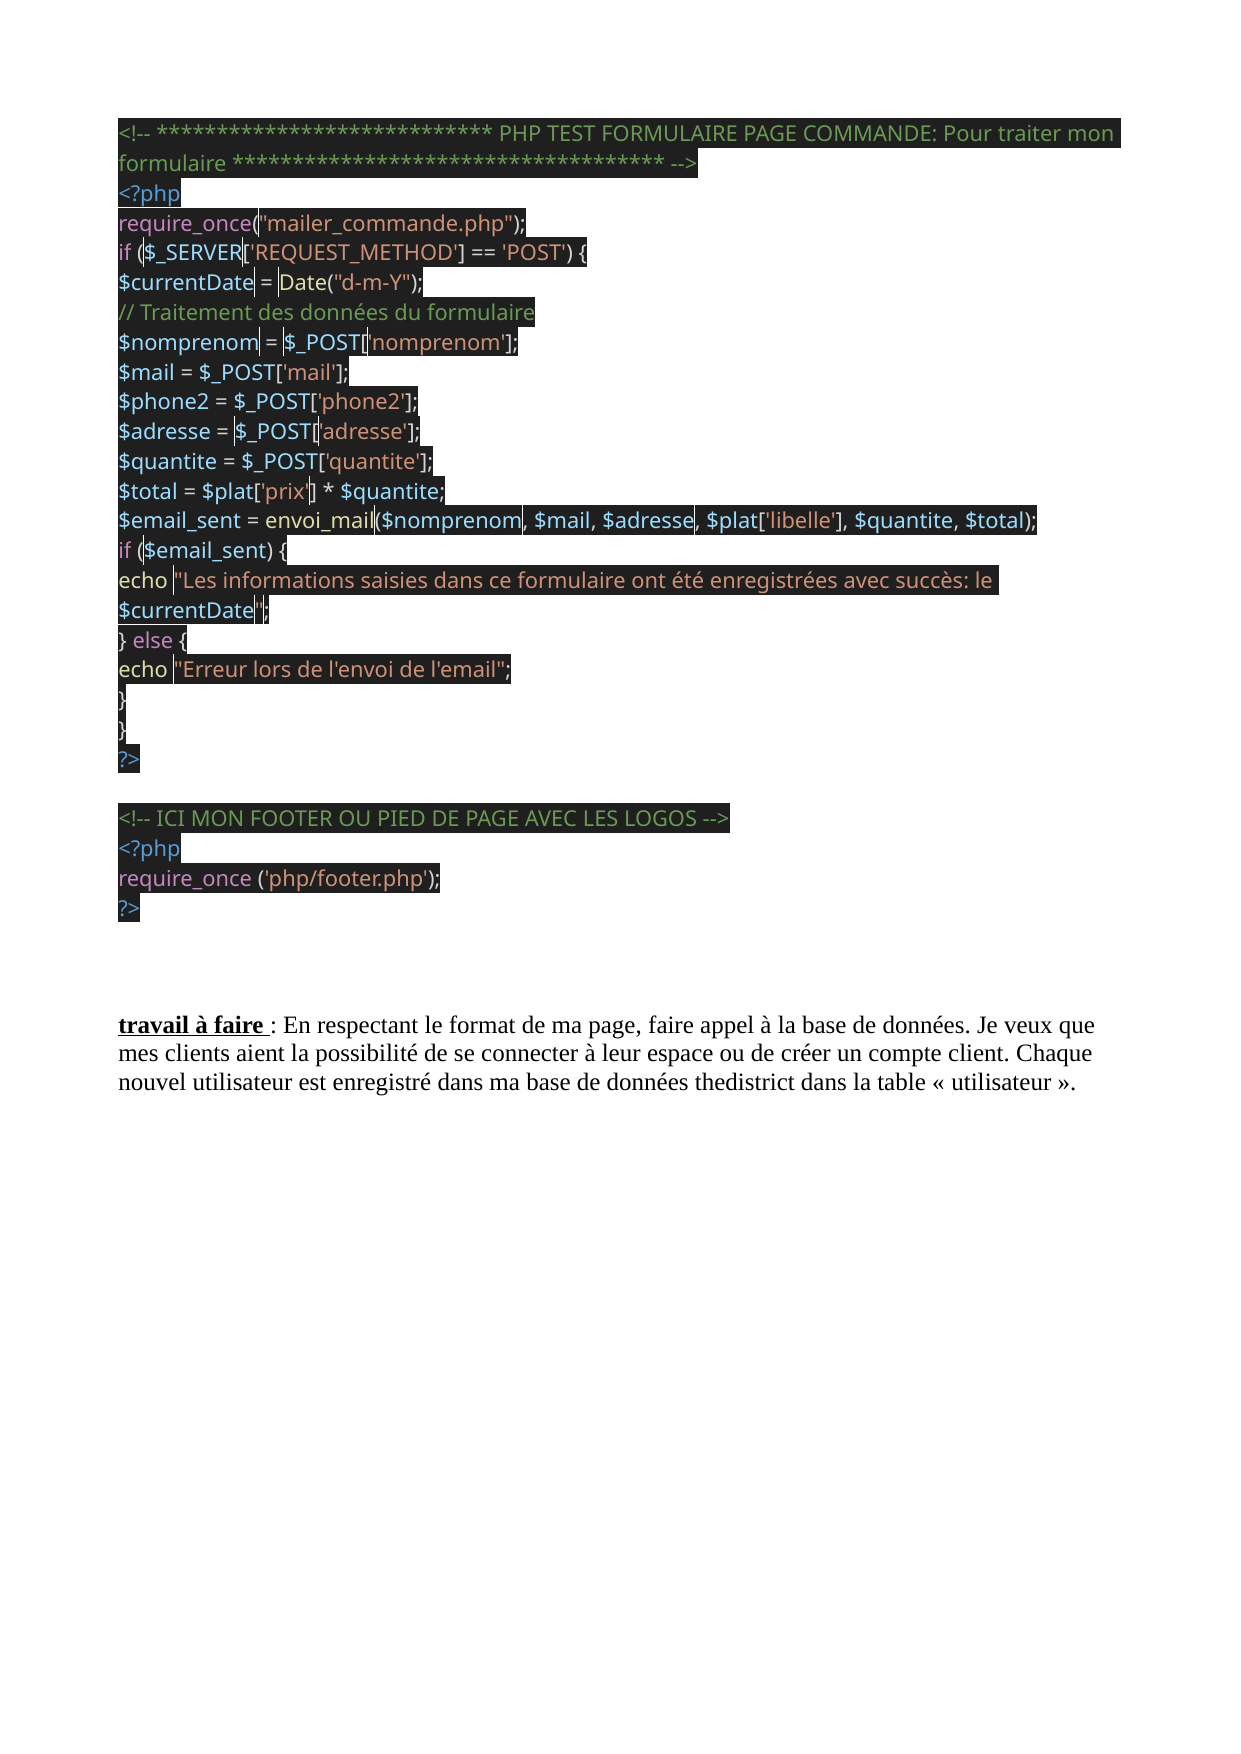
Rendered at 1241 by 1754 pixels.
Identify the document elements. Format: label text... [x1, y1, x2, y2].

text $phone2 = $_POST['phone2']; [118, 386, 1122, 416]
text $mail = $_POST['mail']; [118, 356, 1122, 386]
text travail à faire : En respectant le format de ma page, faire appel à la base de données. Je veux que mes clients aient la possibilité de se connecter à leur espace ou de créer un compte client. Chaque nouvel utilisateur est enregistré dans ma base de données thedistrict dans la table « utilisateur ». [118, 1010, 1122, 1096]
text if ($_SERVER['REQUEST_METHOD'] == 'POST') { [118, 237, 1122, 267]
text $adresse = $_POST['adresse']; [118, 416, 1122, 446]
text $email_sent = envoi_mail($nomprenom, $mail, $adresse, $plat['libelle'], $quantite, $total); [118, 505, 1122, 535]
text echo "Erreur lors de l'envoi de l'email"; [118, 654, 1122, 684]
text ?> [118, 893, 1122, 922]
text require_once("mailer_commande.php"); [118, 207, 1122, 237]
text <!-- ICI MON FOOTER OU PIED DE PAGE AVEC LES LOGOS --> [118, 803, 1122, 833]
text <?php [118, 833, 1122, 863]
text if ($email_sent) { [118, 535, 1122, 565]
text require_once ('php/footer.php'); [118, 863, 1122, 893]
text } [118, 684, 1122, 714]
text ?> [118, 744, 1122, 773]
text } [118, 714, 1122, 744]
text echo "Les informations saisies dans ce formulaire ont été enregistrées avec succès: le $currentDate"; [118, 565, 1122, 624]
text <?php [118, 178, 1122, 207]
text $quantite = $_POST['quantite']; [118, 446, 1122, 476]
text $currentDate = Date("d-m-Y"); [118, 267, 1122, 297]
text } else { [118, 624, 1122, 654]
text <!-- **************************** PHP TEST FORMULAIRE PAGE COMMANDE: Pour traiter mon formulaire ************************************ --> [118, 118, 1122, 178]
text // Traitement des données du formulaire [118, 297, 1122, 327]
text $nomprenom = $_POST['nomprenom']; [118, 327, 1122, 356]
text $total = $plat['prix'] * $quantite; [118, 476, 1122, 505]
